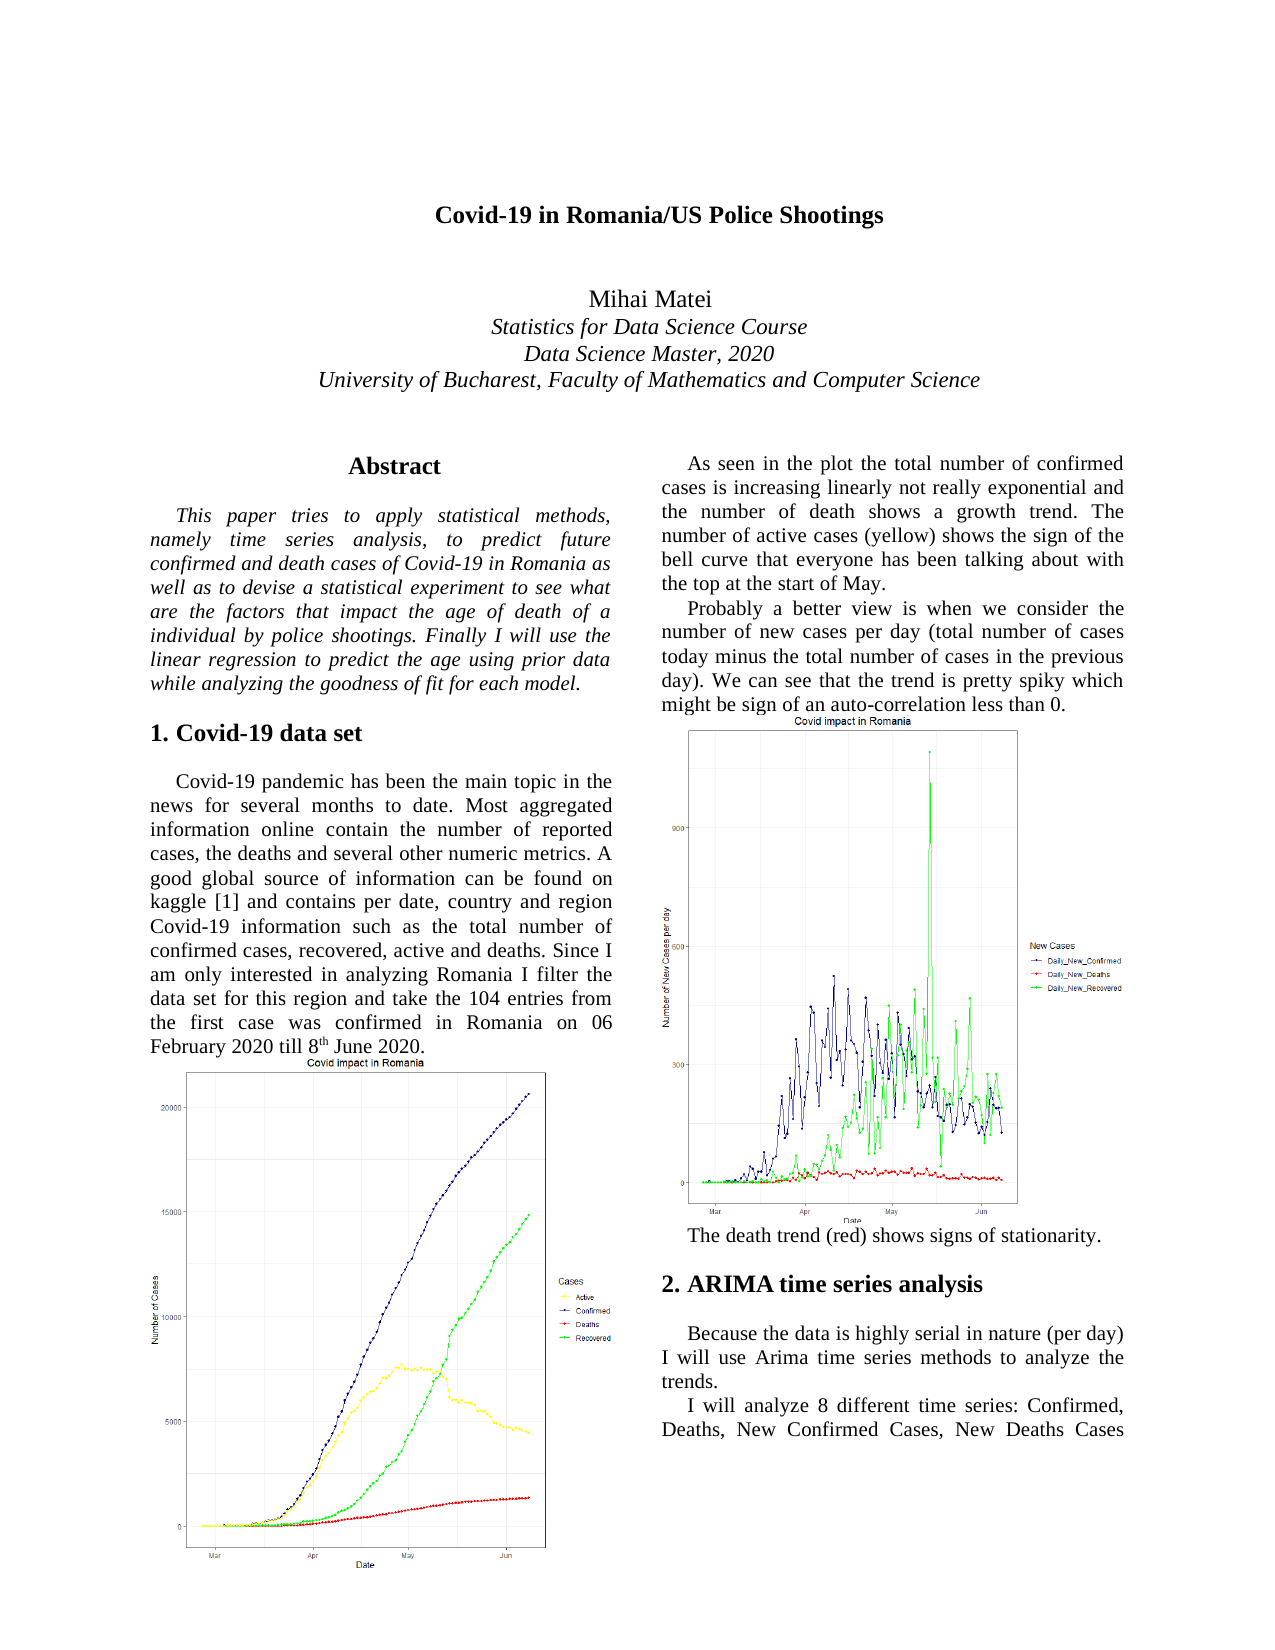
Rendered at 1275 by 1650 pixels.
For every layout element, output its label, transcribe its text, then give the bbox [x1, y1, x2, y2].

subtitle Covid-19 data set [150, 717, 613, 747]
title Covid-19 in Romania/US Police Shootings [149, 199, 1126, 228]
text Probably a better view is when we consider the number of new cases per day (total number of cases today minus the total number of cases in the previous day). We can see that the trend is pretty spiky which might be sign of an auto-correlation less than 0. [661, 595, 1125, 715]
text As seen in the plot the total number of confirmed cases is increasing linearly not really exponential and the number of death shows a growth trend. The number of active cases (yellow) shows the sign of the bell curve that everyone has been talking about with the top at the start of May. [661, 451, 1125, 595]
text The death trend (red) shows signs of stationarity. [661, 1223, 1125, 1247]
text Data Science Master, 2020 [149, 340, 1126, 366]
title Abstract [150, 451, 613, 480]
subtitle ARIMA time series analysis [661, 1269, 1125, 1298]
text University of Bucharest, Faculty of Mathematics and Computer Science [149, 366, 1126, 393]
text Covid-19 pandemic has been the main topic in the news for several months to date. Most aggregated information online contain the number of reported cases, the deaths and several other numeric metrics. A good global source of information can be found on kaggle [1] and contains per date, country and region Covid-19 information such as the total number of confirmed cases, recovered, active and deaths. Since I am only interested in analyzing Romania I filter the data set for this region and take the 104 entries from the first case was confirmed in Romania on 06 February 2020 till 8th June 2020. [150, 769, 613, 1058]
text Because the data is highly serial in nature (per day) I will use Arima time series methods to analyze the trends. [661, 1321, 1125, 1393]
text This paper tries to apply statistical methods, namely time series analysis, to predict future confirmed and death cases of Covid-19 in Romania as well as to devise a statistical experiment to see what are the factors that impact the age of death of a individual by police shootings. Finally I will use the linear regression to predict the age using prior data while analyzing the goodness of fit for each model. [150, 502, 613, 695]
text Mihai Matei [149, 284, 1126, 313]
text Statistics for Data Science Course [149, 313, 1126, 340]
text I will analyze 8 different time series: Confirmed, Deaths, New Confirmed Cases, New Deaths Cases [661, 1393, 1125, 1441]
